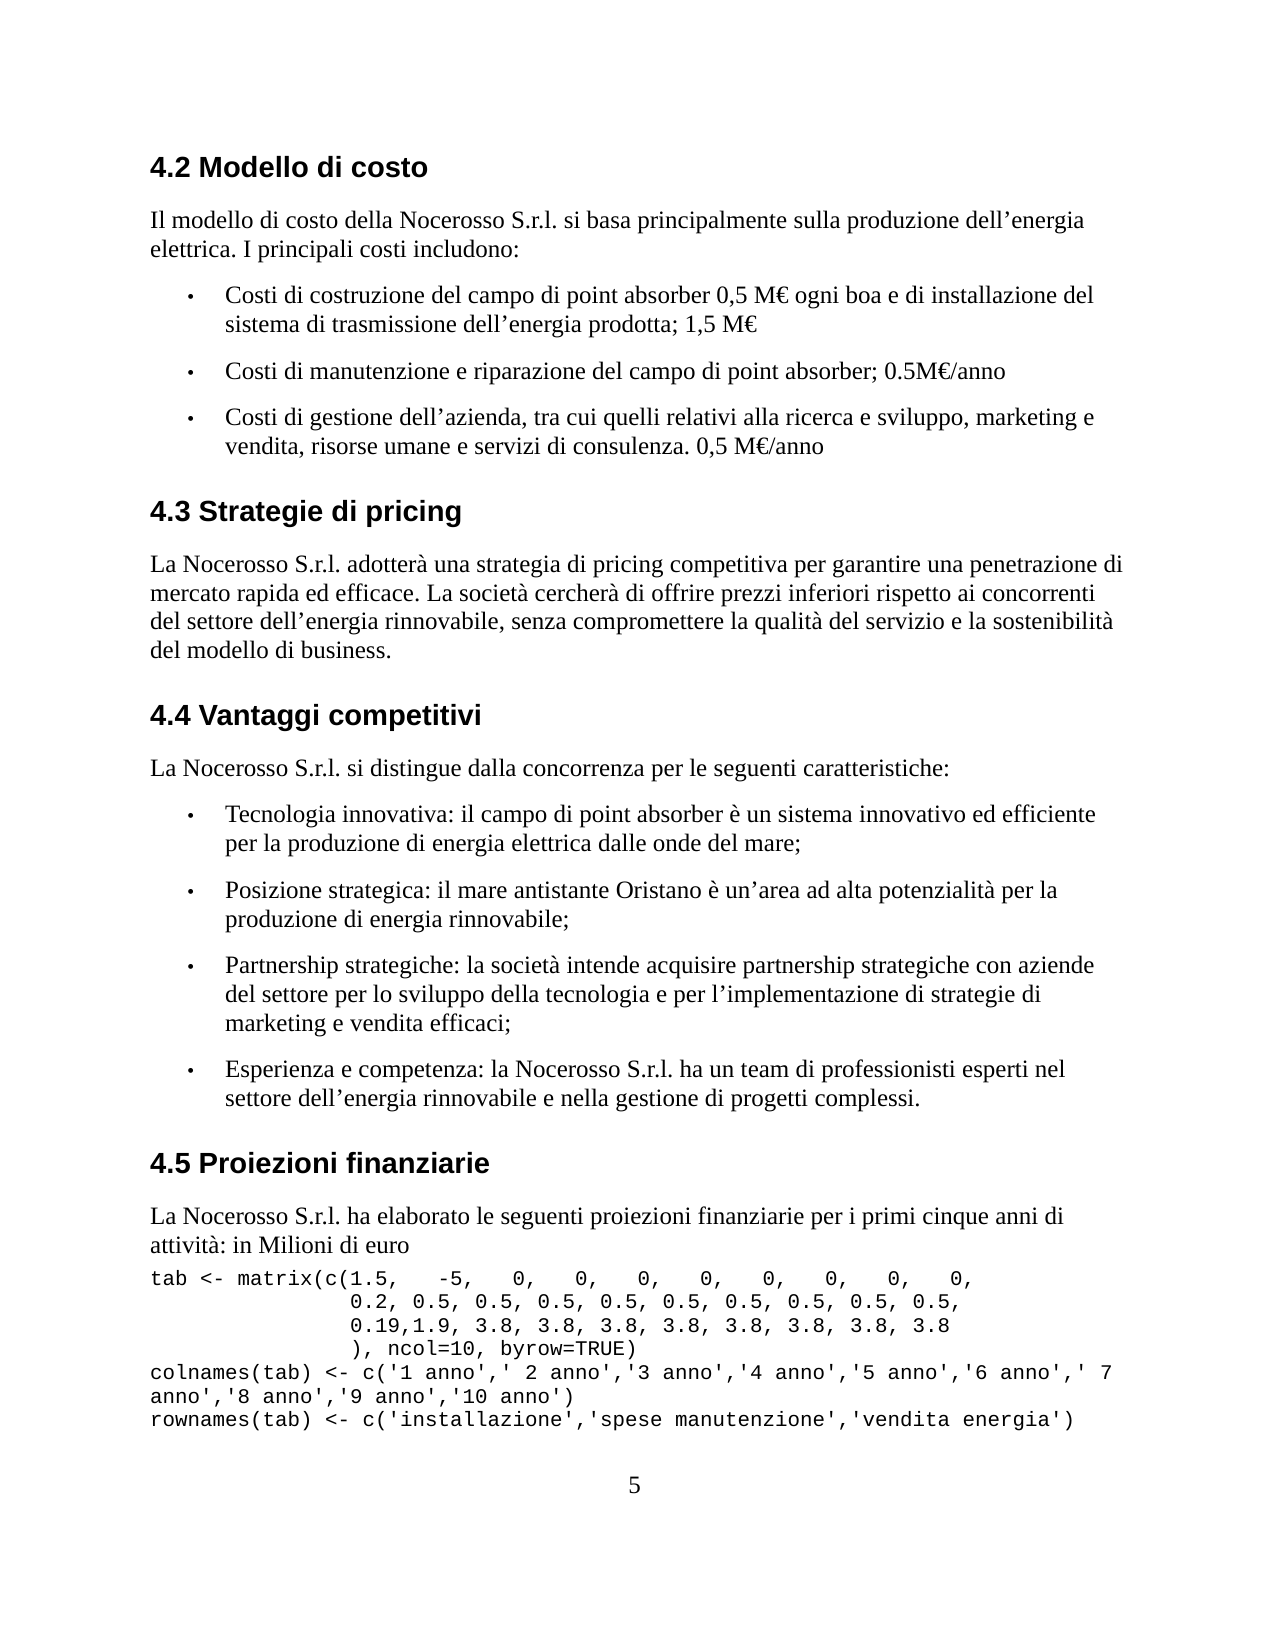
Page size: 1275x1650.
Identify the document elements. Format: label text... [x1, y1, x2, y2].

subtitle 4.2 Modello di costo [150, 150, 1125, 183]
subtitle 4.3 Strategie di pricing [150, 494, 1125, 527]
text colnames(tab) <- c('1 anno',' 2 anno','3 anno','4 anno','5 anno','6 anno',' 7 anno','8 anno','9 anno','10 anno') [150, 1362, 1125, 1409]
list Costi di gestione dell’azienda, tra cui quelli relativi alla ricerca e sviluppo, marketing e vendita, risorse umane e servizi di consulenza. 0,5 M€/anno [187, 402, 1125, 460]
subtitle 4.5 Proiezioni finanziarie [150, 1146, 1125, 1179]
list Esperienza e competenza: la Nocerosso S.r.l. ha un team di professionisti esperti nel settore dell’energia rinnovabile e nella gestione di progetti complessi. [187, 1054, 1125, 1112]
list Tecnologia innovativa: il campo di point absorber è un sistema innovativo ed efficiente per la produzione di energia elettrica dalle onde del mare; [187, 799, 1125, 857]
text La Nocerosso S.r.l. adotterà una strategia di pricing competitiva per garantire una penetrazione di mercato rapida ed efficace. La società cercherà di offrire prezzi inferiori rispetto ai concorrenti del settore dell’energia rinnovabile, senza compromettere la qualità del servizio e la sostenibilità del modello di business. [150, 549, 1125, 664]
text 0.2, 0.5, 0.5, 0.5, 0.5, 0.5, 0.5, 0.5, 0.5, 0.5, [150, 1291, 1125, 1315]
subtitle 4.4 Vantaggi competitivi [150, 698, 1125, 731]
list Costi di costruzione del campo di point absorber 0,5 M€ ogni boa e di installazione del sistema di trasmissione dell’energia prodotta; 1,5 M€ [187, 280, 1125, 338]
list Partnership strategiche: la società intende acquisire partnership strategiche con aziende del settore per lo sviluppo della tecnologia e per l’implementazione di strategie di marketing e vendita efficaci; [187, 950, 1125, 1037]
text La Nocerosso S.r.l. ha elaborato le seguenti proiezioni finanziarie per i primi cinque anni di attività: in Milioni di euro [150, 1201, 1125, 1258]
text Il modello di costo della Nocerosso S.r.l. si basa principalmente sulla produzione dell’energia elettrica. I principali costi includono: [150, 205, 1125, 262]
list Posizione strategica: il mare antistante Oristano è un’area ad alta potenzialità per la produzione di energia rinnovabile; [187, 875, 1125, 932]
text 0.19,1.9, 3.8, 3.8, 3.8, 3.8, 3.8, 3.8, 3.8, 3.8 [150, 1315, 1125, 1338]
text La Nocerosso S.r.l. si distingue dalla concorrenza per le seguenti caratteristiche: [150, 753, 1125, 782]
text rownames(tab) <- c('installazione','spese manutenzione','vendita energia') [150, 1409, 1125, 1433]
text tab <- matrix(c(1.5, -5, 0, 0, 0, 0, 0, 0, 0, 0, [150, 1267, 1125, 1291]
list Costi di manutenzione e riparazione del campo di point absorber; 0.5M€/anno [187, 356, 1125, 384]
text ), ncol=10, byrow=TRUE) [150, 1338, 1125, 1362]
